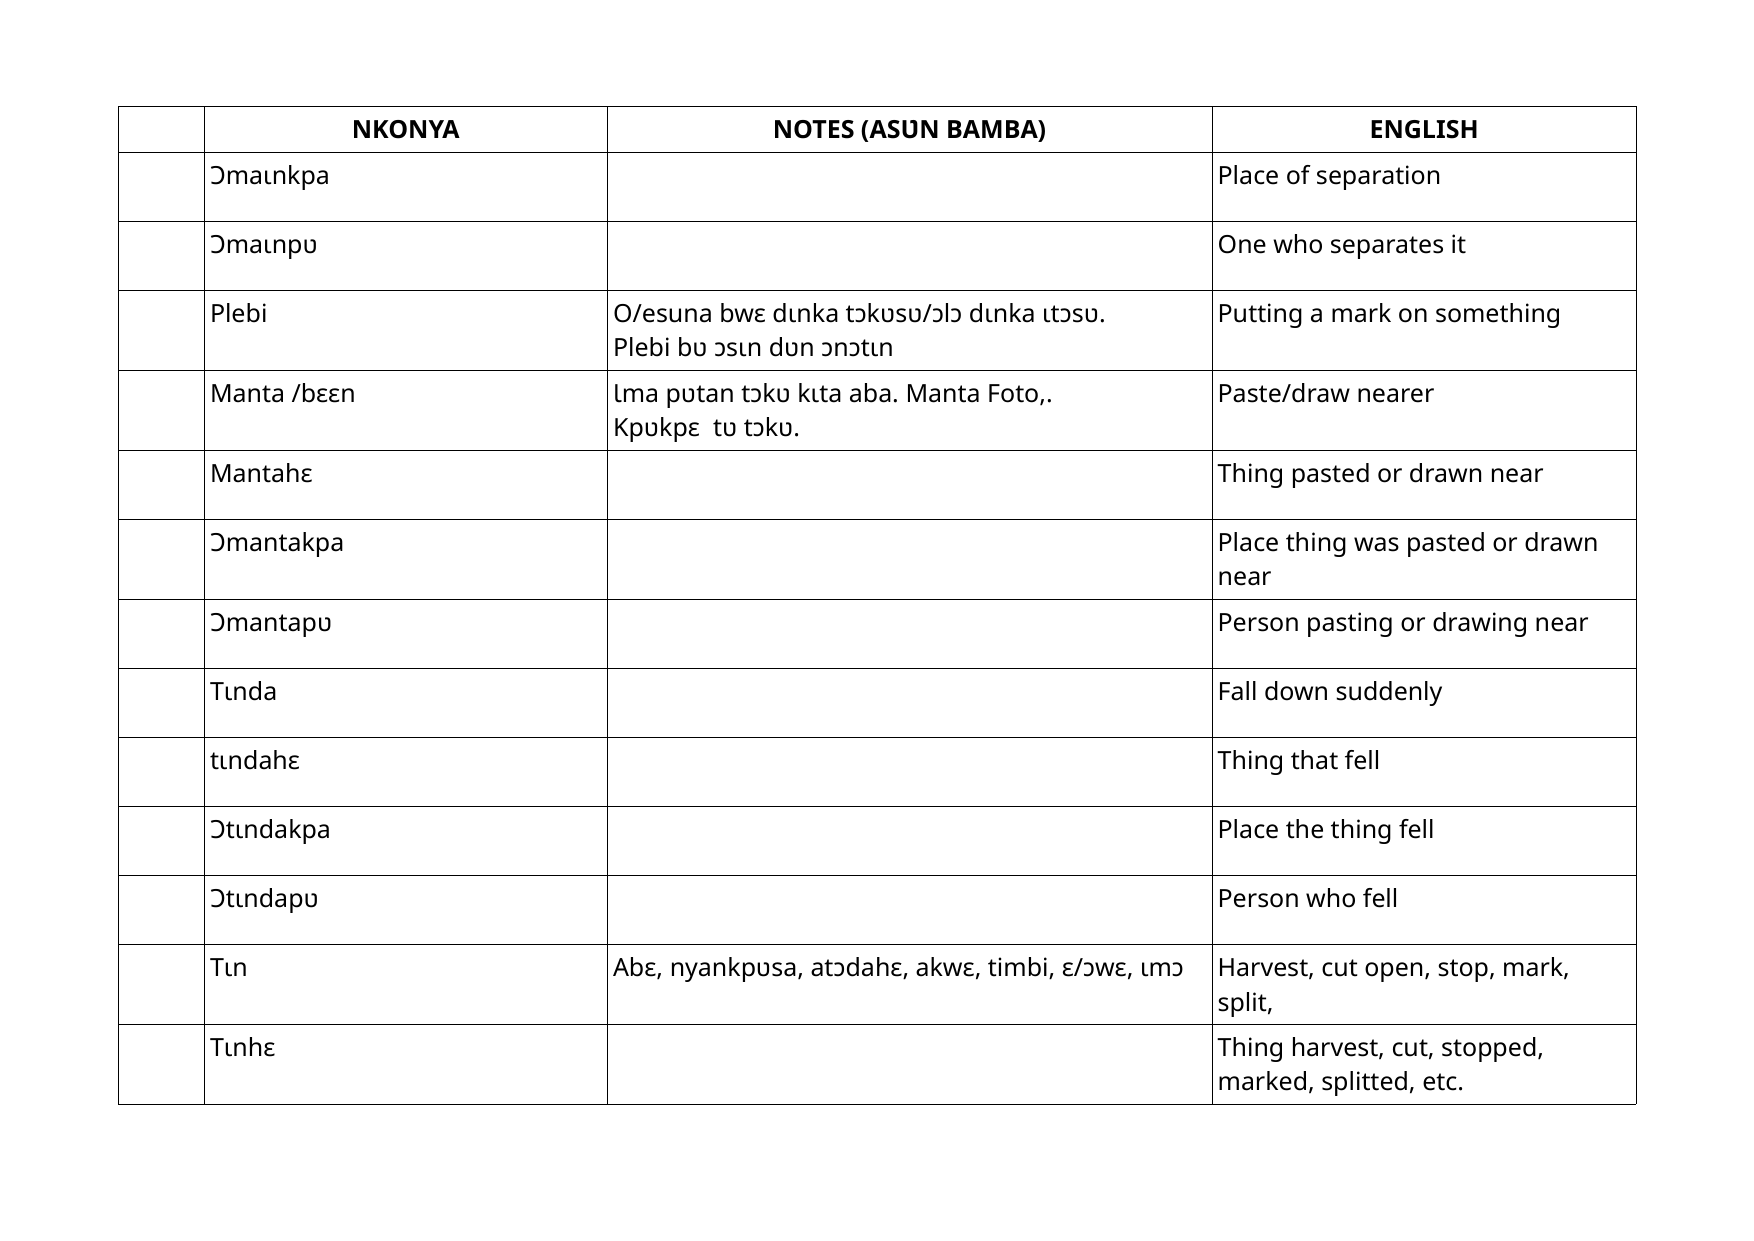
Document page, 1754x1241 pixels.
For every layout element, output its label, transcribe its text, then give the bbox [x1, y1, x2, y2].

table_cell [119, 669, 204, 737]
table_cell [608, 520, 1212, 598]
table_cell Place of separation [1213, 153, 1636, 221]
table_cell Tɩnhɛ [205, 1025, 607, 1104]
table_cell Thing harvest, cut, stopped, marked, splitted, etc. [1213, 1025, 1636, 1104]
table_cell Tɩnda [205, 669, 607, 737]
table_cell Ɔtɩndakpa [205, 807, 607, 875]
table_cell Place the thing fell [1213, 807, 1636, 875]
table_cell [608, 153, 1212, 221]
table_cell [608, 807, 1212, 875]
table_cell [119, 1025, 204, 1104]
table_header ENGLISH [1213, 107, 1636, 152]
table_header NOTES (ASƲN BAMBA) [608, 107, 1212, 152]
table_cell Tɩn [205, 945, 607, 1024]
table_cell [608, 738, 1212, 806]
table_cell Ɩma pʋtan tɔkʋ kɩta aba. Manta Foto,. Kpʋkpɛ tʋ tɔkʋ. [608, 371, 1212, 449]
table_cell Harvest, cut open, stop, mark, split, [1213, 945, 1636, 1024]
table_cell Mantahɛ [205, 451, 607, 519]
table_cell [608, 451, 1212, 519]
table_cell [119, 876, 204, 944]
table_header [119, 107, 204, 152]
table_cell Putting a mark on something [1213, 291, 1636, 370]
table_cell [119, 291, 204, 370]
table_cell [608, 222, 1212, 290]
table_cell Person who fell [1213, 876, 1636, 944]
table_cell [119, 222, 204, 290]
table_cell Thing that fell [1213, 738, 1636, 806]
table_cell One who separates it [1213, 222, 1636, 290]
table_cell O/esuna bwɛ dɩnka tɔkʋsʋ/ɔlɔ dɩnka ɩtɔsʋ. Plebi bʋ ɔsɩn dʋn ɔnɔtɩn [608, 291, 1212, 370]
table_cell [608, 669, 1212, 737]
table_header NKONYA [205, 107, 607, 152]
table_cell tɩndahɛ [205, 738, 607, 806]
table_cell [119, 371, 204, 449]
table_cell [119, 807, 204, 875]
table_cell [119, 600, 204, 668]
table_cell Plebi [205, 291, 607, 370]
table_cell [608, 876, 1212, 944]
table_cell Place thing was pasted or drawn near [1213, 520, 1636, 598]
table_cell Ɔmaɩnkpa [205, 153, 607, 221]
table_cell [608, 1025, 1212, 1104]
table_cell Ɔmantapʋ [205, 600, 607, 668]
table_cell Manta /bɛɛn [205, 371, 607, 449]
table_cell Ɔmaɩnpʋ [205, 222, 607, 290]
table_cell Paste/draw nearer [1213, 371, 1636, 449]
table_cell Person pasting or drawing near [1213, 600, 1636, 668]
table_cell [119, 945, 204, 1024]
table_cell Ɔmantakpa [205, 520, 607, 598]
table_cell [119, 520, 204, 598]
table_cell [119, 451, 204, 519]
table_cell [119, 738, 204, 806]
table_cell Abɛ, nyankpʋsa, atɔdahɛ, akwɛ, timbi, ɛ/ɔwɛ, ɩmɔ [608, 945, 1212, 1024]
table_cell [119, 153, 204, 221]
table_cell [608, 600, 1212, 668]
table_cell Ɔtɩndapʋ [205, 876, 607, 944]
table_cell Fall down suddenly [1213, 669, 1636, 737]
table_cell Thing pasted or drawn near [1213, 451, 1636, 519]
